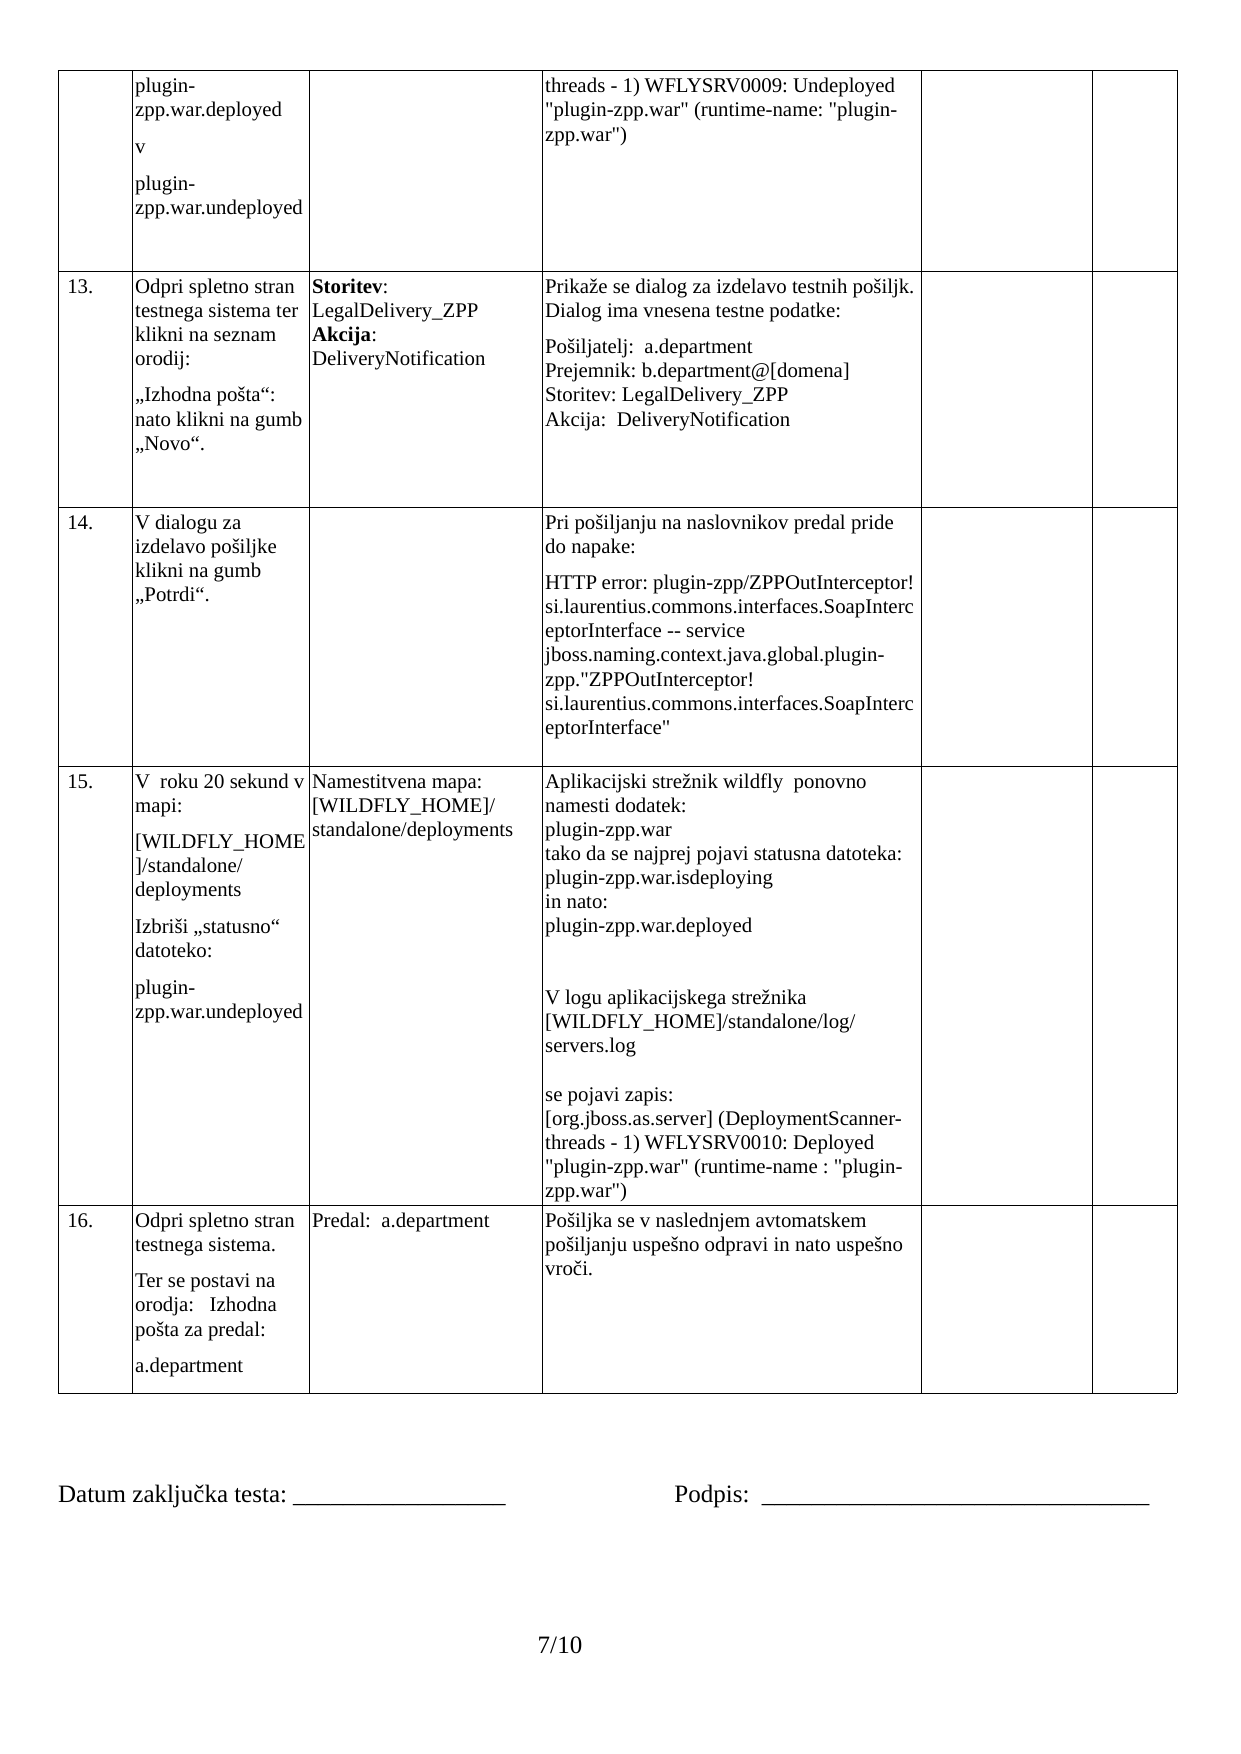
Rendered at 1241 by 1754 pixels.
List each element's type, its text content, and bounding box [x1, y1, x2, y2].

table_cell [59, 767, 132, 1205]
table_cell V roku 20 sekund v mapi: [WILDFLY_HOME]/standalone/deployments Izbriši „statusno“ datoteko: plugin-zpp.war.undeployed [133, 767, 309, 1205]
table_cell Odpri spletno stran testnega sistema ter klikni na seznam orodij: „Izhodna pošta“: nato klikni na gumb „Novo“. [133, 272, 309, 507]
table_cell [1093, 272, 1177, 507]
table_cell [1093, 1206, 1177, 1392]
table_cell Pošiljka se v naslednjem avtomatskem pošiljanju uspešno odpravi in nato uspešno vroči. [543, 1206, 921, 1392]
table_cell [922, 767, 1092, 1205]
table_cell [59, 1206, 132, 1392]
table_cell Storitev: LegalDelivery_ZPP Akcija: DeliveryNotification [310, 272, 542, 507]
table_cell threads - 1) WFLYSRV0009: Undeployed "plugin-zpp.war" (runtime-name: "plugin-zpp.war") [543, 71, 921, 271]
table_cell [59, 508, 132, 766]
table_cell [1093, 71, 1177, 271]
table_cell Predal: a.department [310, 1206, 542, 1392]
text Datum zaključka testa: _________________ Podpis: _______________________________ [58, 1479, 1177, 1508]
table_cell [922, 508, 1092, 766]
table_cell [922, 71, 1092, 271]
table_cell [310, 71, 542, 271]
table_cell [310, 508, 542, 766]
table_cell Aplikacijski strežnik wildfly ponovno namesti dodatek: plugin-zpp.war tako da se najprej pojavi statusna datoteka: plugin-zpp.war.isdeploying in nato: plugin-zpp.war.deployed V logu aplikacijskega strežnika [WILDFLY_HOME]/standalone/log/servers.log se pojavi zapis: [org.jboss.as.server] (DeploymentScanner-threads - 1) WFLYSRV0010: Deployed "plugin-zpp.war" (runtime-name : "plugin-zpp.war") [543, 767, 921, 1205]
table_cell [1093, 508, 1177, 766]
table_cell [1093, 767, 1177, 1205]
table_cell [59, 272, 132, 507]
table_cell [59, 71, 132, 271]
table_cell plugin-zpp.war.deployed v plugin-zpp.war.undeployed [133, 71, 309, 271]
table_cell Prikaže se dialog za izdelavo testnih pošiljk. Dialog ima vnesena testne podatke: Pošiljatelj: a.department Prejemnik: b.department@[domena] Storitev: LegalDelivery_ZPP Akcija: DeliveryNotification [543, 272, 921, 507]
table_cell V dialogu za izdelavo pošiljke klikni na gumb „Potrdi“. [133, 508, 309, 766]
table_cell Odpri spletno stran testnega sistema. Ter se postavi na orodja: Izhodna pošta za predal: a.department [133, 1206, 309, 1392]
table_cell [922, 1206, 1092, 1392]
table_cell Namestitvena mapa: [WILDFLY_HOME]/standalone/deployments [310, 767, 542, 1205]
table_cell Pri pošiljanju na naslovnikov predal pride do napake: HTTP error: plugin-zpp/ZPPOutInterceptor!si.laurentius.commons.interfaces.SoapInterceptorInterface -- service jboss.naming.context.java.global.plugin-zpp."ZPPOutInterceptor!si.laurentius.commons.interfaces.SoapInterceptorInterface" [543, 508, 921, 766]
table_cell [922, 272, 1092, 507]
